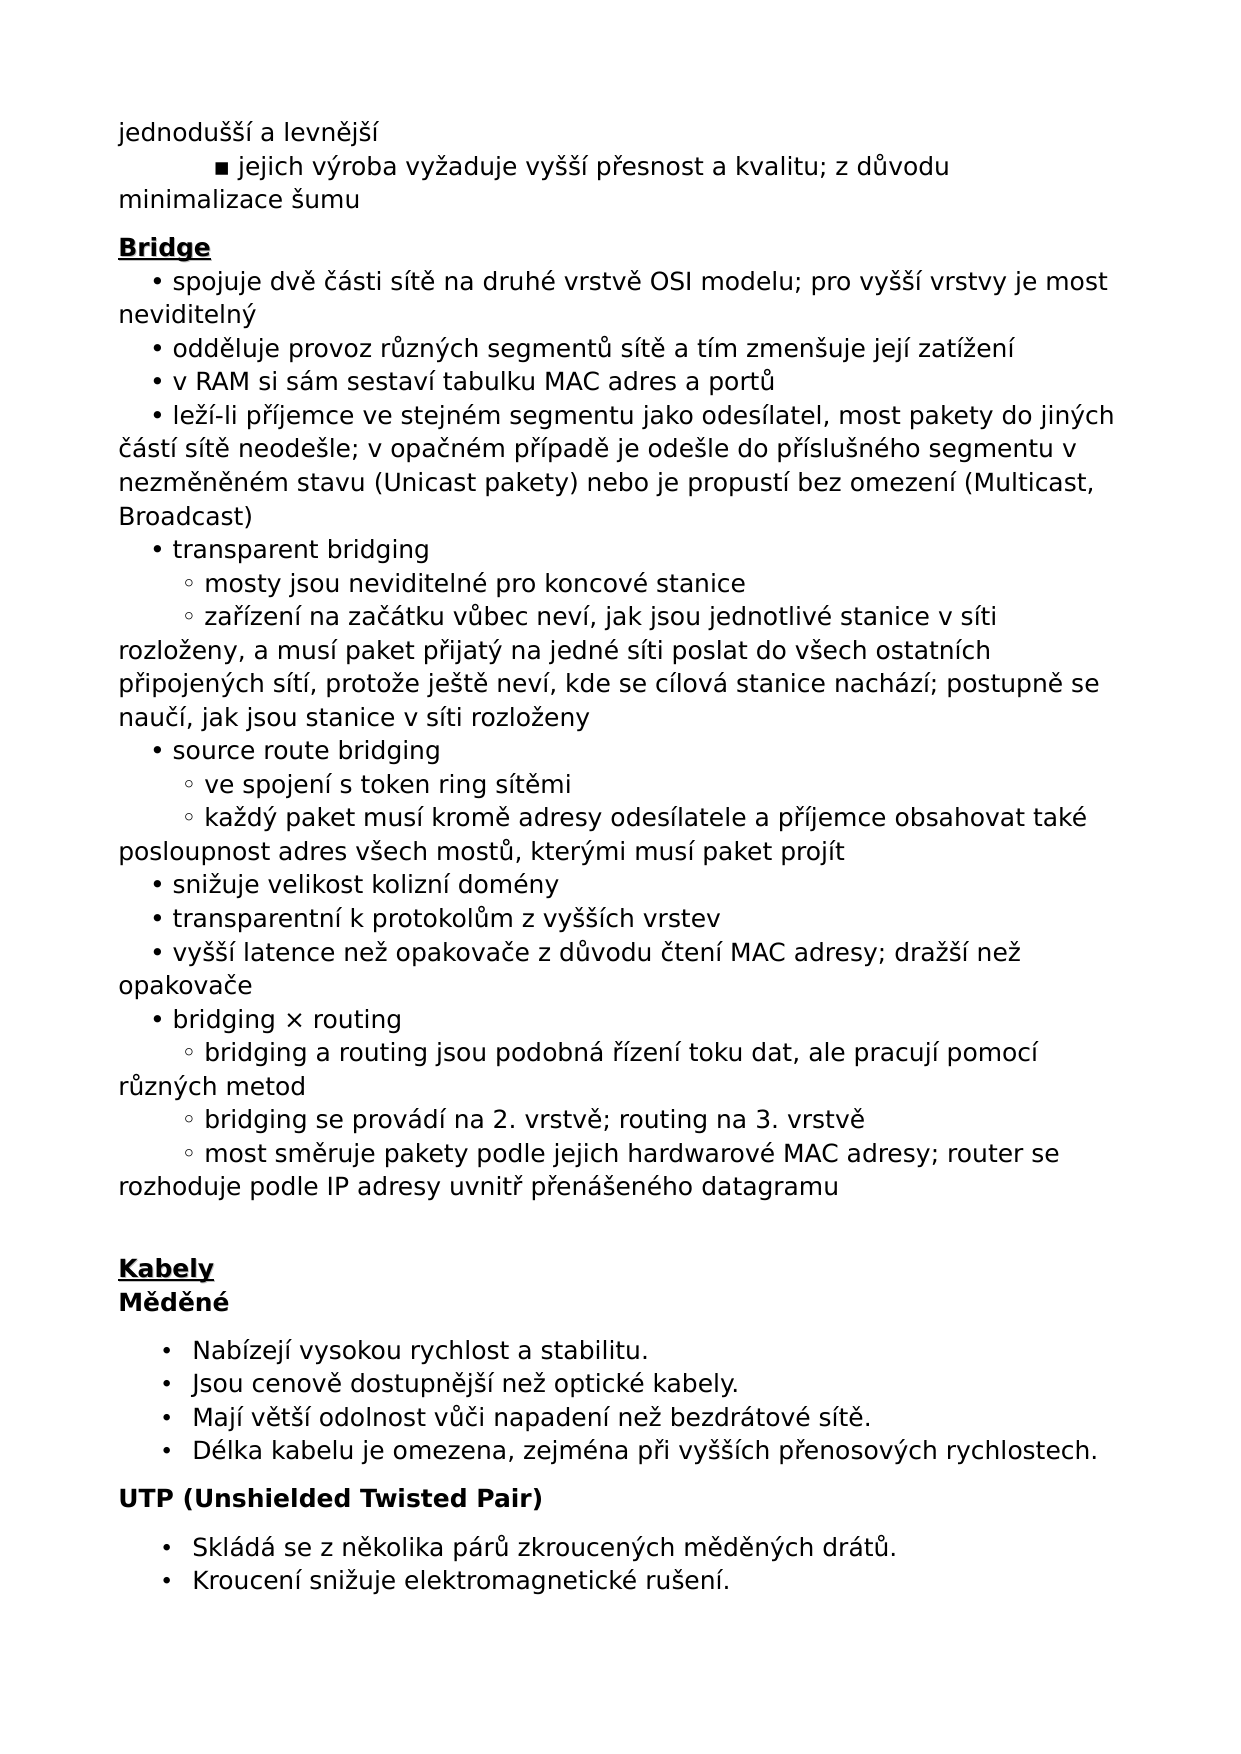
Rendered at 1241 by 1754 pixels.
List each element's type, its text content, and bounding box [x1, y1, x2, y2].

text UTP (Unshielded Twisted Pair) [118, 1484, 1122, 1514]
text Měděné [118, 1288, 1122, 1317]
list Skládá se z několika párů zkroucených měděných drátů. [162, 1533, 1122, 1562]
text Bridge • spojuje dvě části sítě na druhé vrstvě OSI modelu; pro vyšší vrstvy je most neviditelný • odděluje provoz různých segmentů sítě a tím zmenšuje její zatížení • v RAM si sám sestaví tabulku MAC adres a portů • leží-li příjemce ve stejném segmentu jako odesílatel, most pakety do jiných částí sítě neodešle; v opačném případě je odešle do příslušného segmentu v nezměněném stavu (Unicast pakety) nebo je propustí bez omezení (Multicast, Broadcast) • transparent bridging ◦ mosty jsou neviditelné pro koncové stanice ◦ zařízení na začátku vůbec neví, jak jsou jednotlivé stanice v síti rozloženy, a musí paket přijatý na jedné síti poslat do všech ostatních připojených sítí, protože ještě neví, kde se cílová stanice nachází; postupně se naučí, jak jsou stanice v síti rozloženy • source route bridging ◦ ve spojení s token ring sítěmi ◦ každý paket musí kromě adresy odesílatele a příjemce obsahovat také posloupnost adres všech mostů, kterými musí paket projít • snižuje velikost kolizní domény • transparentní k protokolům z vyšších vrstev • vyšší latence než opakovače z důvodu čtení MAC adresy; dražší než opakovače • bridging × routing ◦ bridging a routing jsou podobná řízení toku dat, ale pracují pomocí různých metod ◦ bridging se provádí na 2. vrstvě; routing na 3. vrstvě ◦ most směruje pakety podle jejich hardwarové MAC adresy; router se rozhoduje podle IP adresy uvnitř přenášeného datagramu [118, 233, 1122, 1202]
text Kabely [118, 1221, 1122, 1283]
text jednodušší a levnější ▪ jejich výroba vyžaduje vyšší přesnost a kvalitu; z důvodu minimalizace šumu [118, 118, 1122, 214]
list Nabízejí vysokou rychlost a stabilitu. [162, 1336, 1122, 1365]
list Jsou cenově dostupnější než optické kabely. [162, 1369, 1122, 1398]
list Kroucení snižuje elektromagnetické rušení. [162, 1566, 1122, 1595]
list Délka kabelu je omezena, zejména při vyšších přenosových rychlostech. [162, 1436, 1122, 1466]
list Mají větší odolnost vůči napadení než bezdrátové sítě. [162, 1403, 1122, 1432]
